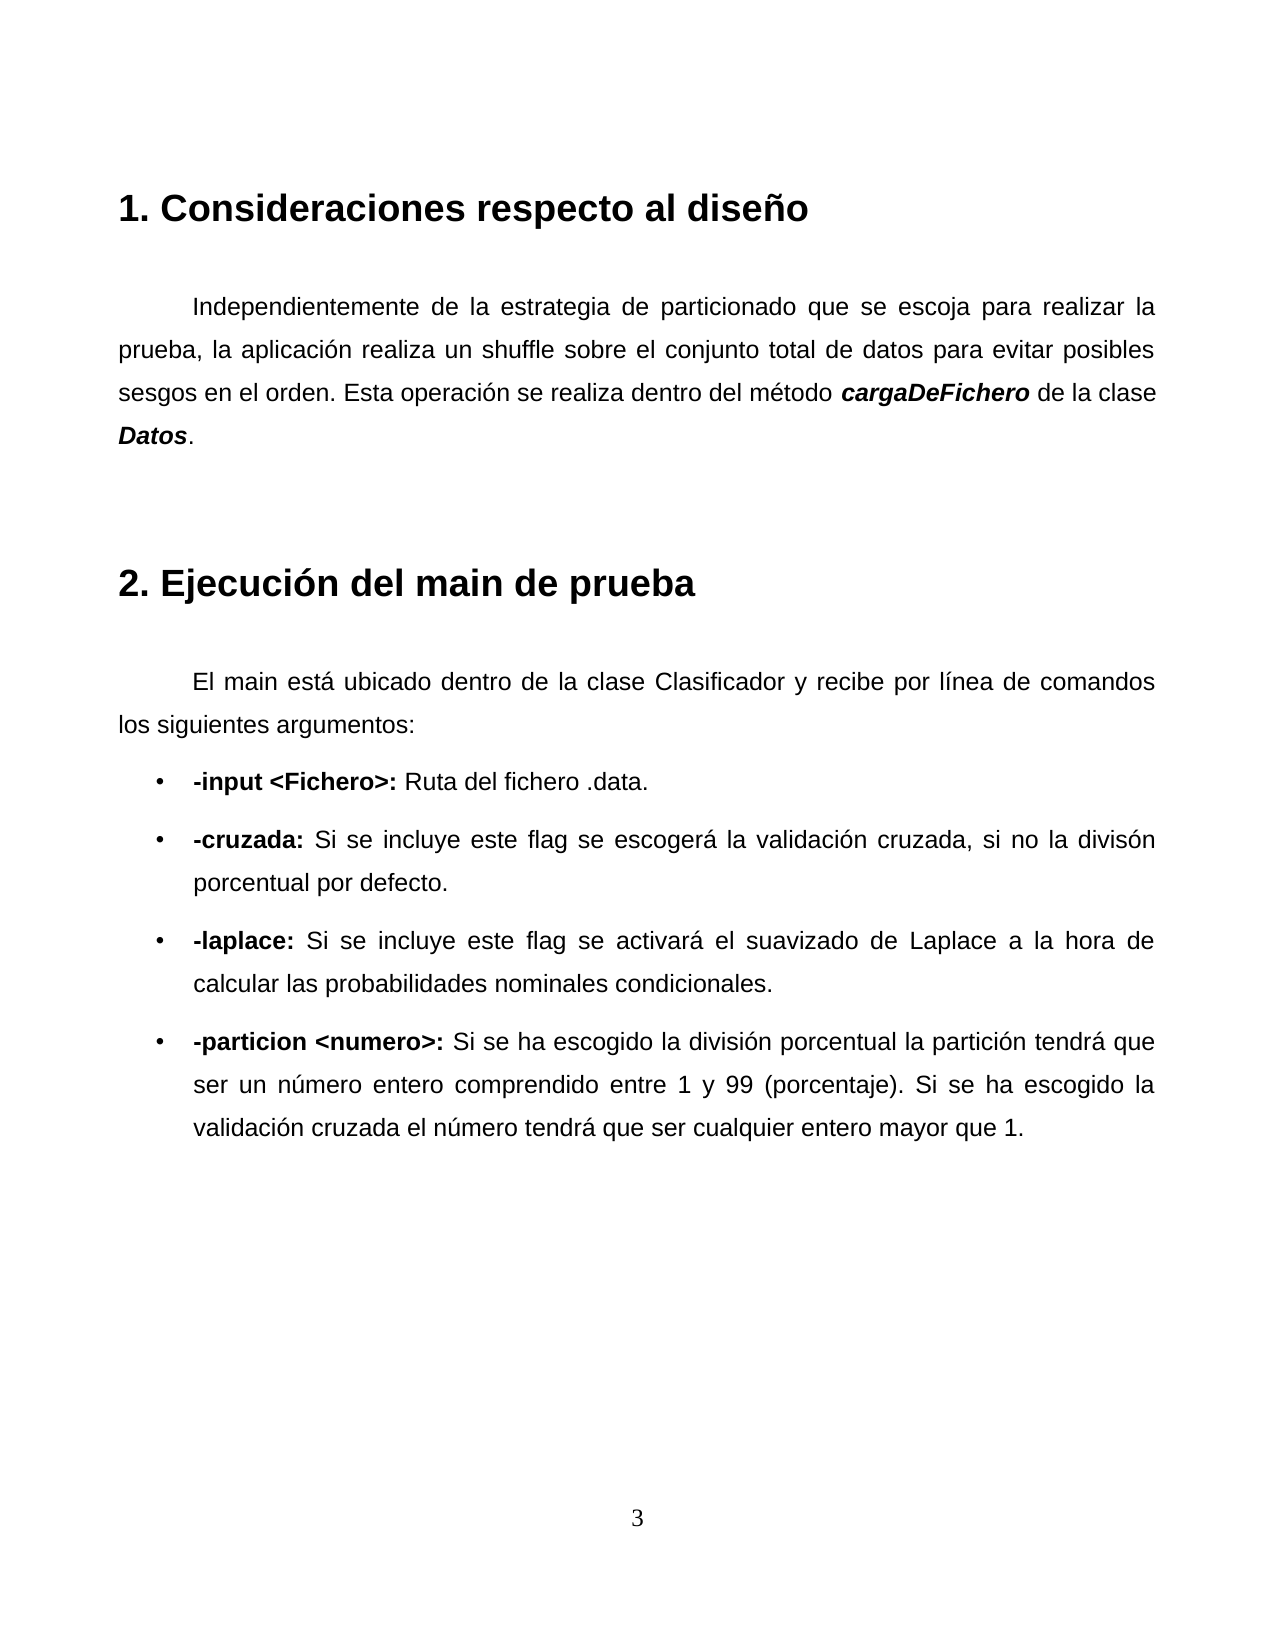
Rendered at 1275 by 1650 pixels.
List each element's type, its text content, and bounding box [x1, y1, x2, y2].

text El main está ubicado dentro de la clase Clasificador y recibe por línea de comandos los siguientes argumentos: [118, 666, 1157, 738]
subtitle 2. Ejecución del main de prueba [118, 561, 1157, 605]
subtitle 1. Consideraciones respecto al diseño [118, 186, 1157, 230]
list -input <Fichero>: Ruta del fichero .data. [156, 767, 1157, 796]
list -cruzada: Si se incluye este flag se escogerá la validación cruzada, si no la divisón porcentual por defecto. [156, 825, 1157, 897]
text Independientemente de la estrategia de particionado que se escoja para realizar la prueba, la aplicación realiza un shuffle sobre el conjunto total de datos para evitar posibles sesgos en el orden. Esta operación se realiza dentro del método cargaDeFichero de la clase Datos. [118, 291, 1157, 449]
list -particion <numero>: Si se ha escogido la división porcentual la partición tendrá que ser un número entero comprendido entre 1 y 99 (porcentaje). Si se ha escogido la validación cruzada el número tendrá que ser cualquier entero mayor que 1. [156, 1027, 1157, 1142]
list -laplace: Si se incluye este flag se activará el suavizado de Laplace a la hora de calcular las probabilidades nominales condicionales. [156, 926, 1157, 998]
